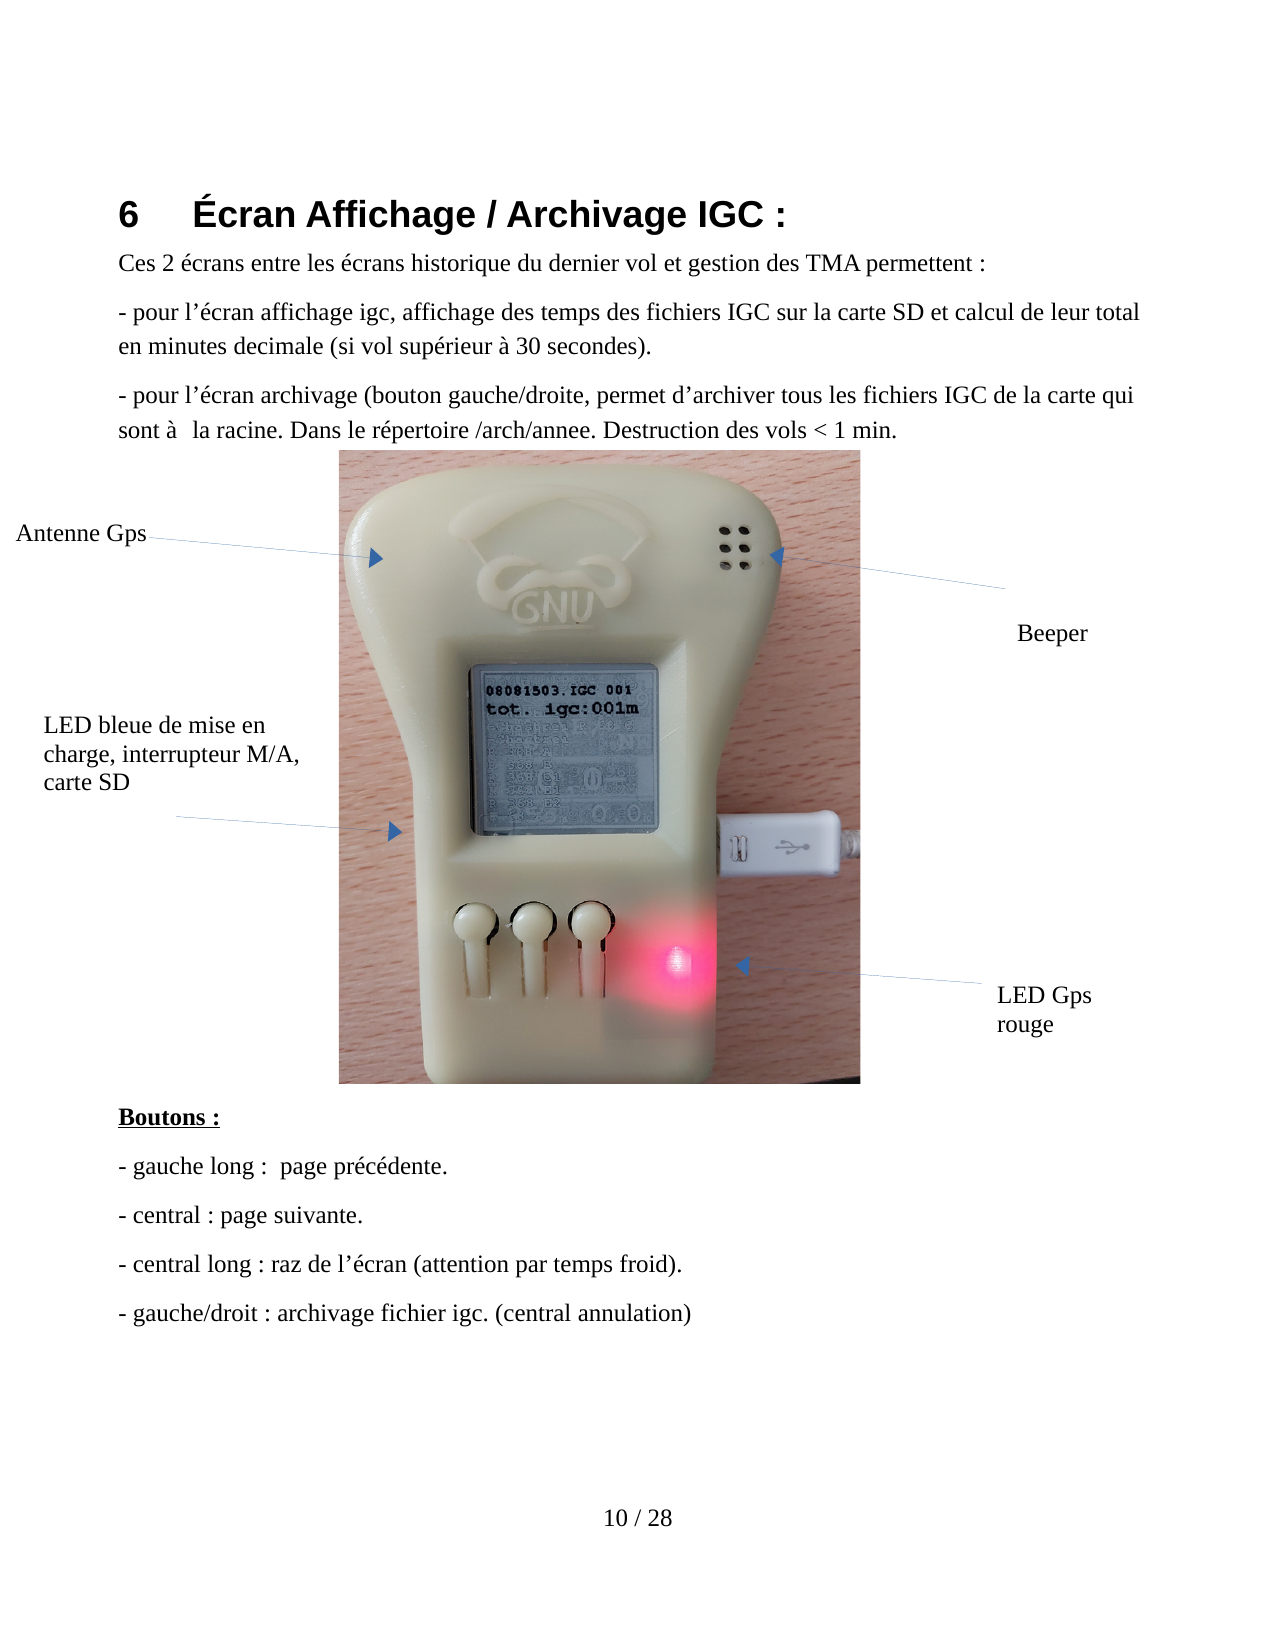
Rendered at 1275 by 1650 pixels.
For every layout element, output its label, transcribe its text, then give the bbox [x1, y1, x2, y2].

text - gauche/droit : archivage fichier igc. (central annulation) [118, 1298, 1157, 1327]
text - central long : raz de l’écran (attention par temps froid). [118, 1249, 1157, 1278]
text - gauche long : page précédente. [118, 1151, 1157, 1179]
text Boutons : [118, 1102, 1157, 1131]
text Ces 2 écrans entre les écrans historique du dernier vol et gestion des TMA permettent : [118, 248, 1157, 277]
text - pour l’écran archivage (bouton gauche/droite, permet d’archiver tous les fichiers IGC de la carte qui sont à la racine. Dans le répertoire /arch/annee. Destruction des vols < 1 min. [118, 380, 1157, 444]
picture [338, 450, 861, 1084]
subtitle Écran Affichage / Archivage IGC : [118, 192, 1157, 235]
text - central : page suivante. [118, 1200, 1157, 1229]
text - pour l’écran affichage igc, affichage des temps des fichiers IGC sur la carte SD et calcul de leur total en minutes decimale (si vol supérieur à 30 secondes). [118, 297, 1157, 360]
